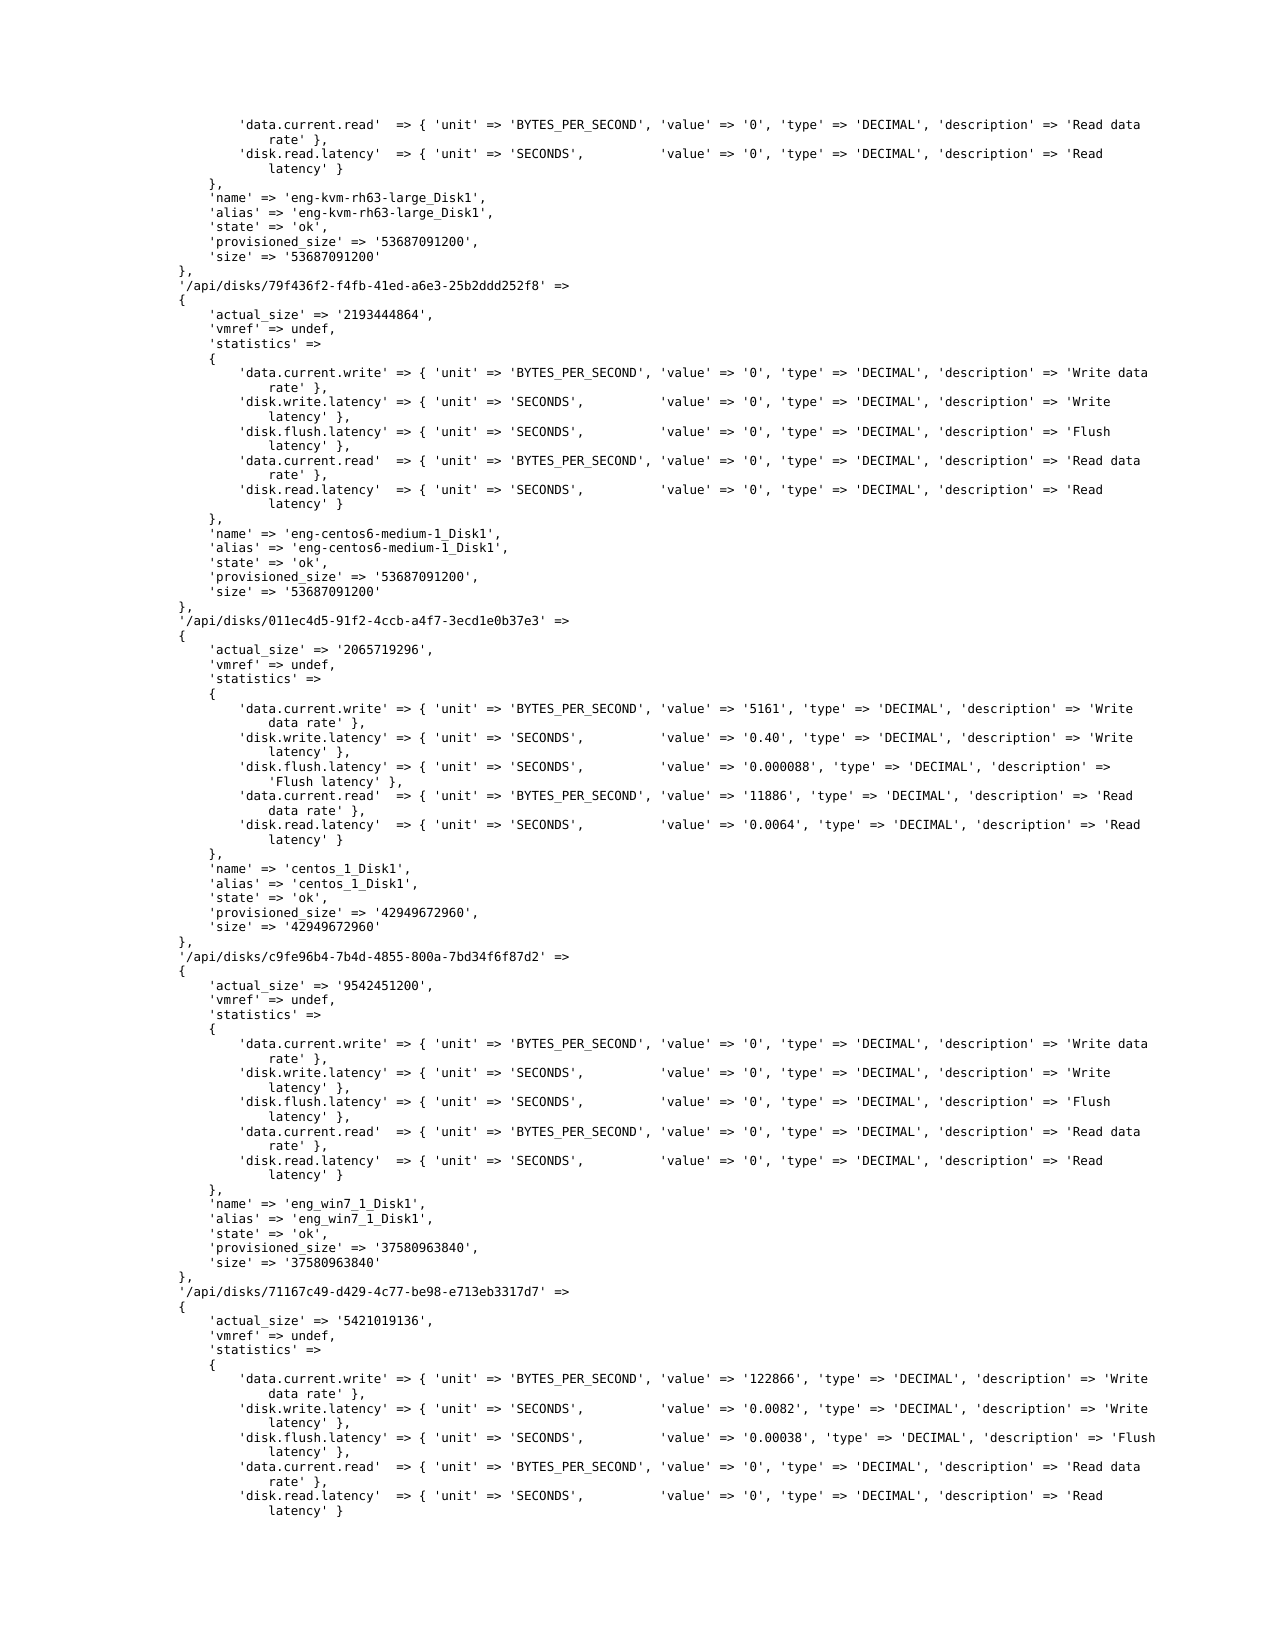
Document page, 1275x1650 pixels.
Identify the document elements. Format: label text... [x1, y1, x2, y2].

text { [118, 1358, 1157, 1372]
text 'name' => 'centos_1_Disk1', [118, 862, 1157, 876]
text 'disk.read.latency' => { 'unit' => 'SECONDS', 'value' => '0.0064', 'type' => 'DECIMAL', 'description' => 'Read latency' } [118, 818, 1157, 847]
text 'data.current.read' => { 'unit' => 'BYTES_PER_SECOND', 'value' => '0', 'type' => 'DECIMAL', 'description' => 'Read data rate' }, [118, 1460, 1157, 1489]
text 'size' => '53687091200' [118, 249, 1157, 264]
text 'disk.read.latency' => { 'unit' => 'SECONDS', 'value' => '0', 'type' => 'DECIMAL', 'description' => 'Read latency' } [118, 1153, 1157, 1183]
text '/api/disks/71167c49-d429-4c77-be98-e713eb3317d7' => [118, 1285, 1157, 1299]
text }, [118, 599, 1157, 614]
text 'statistics' => [118, 1008, 1157, 1022]
text 'name' => 'eng-kvm-rh63-large_Disk1', [118, 191, 1157, 206]
text 'vmref' => undef, [118, 1328, 1157, 1343]
text 'data.current.write' => { 'unit' => 'BYTES_PER_SECOND', 'value' => '0', 'type' => 'DECIMAL', 'description' => 'Write data rate' }, [118, 1037, 1157, 1066]
text 'disk.write.latency' => { 'unit' => 'SECONDS', 'value' => '0.0082', 'type' => 'DECIMAL', 'description' => 'Write latency' }, [118, 1401, 1157, 1431]
text { [118, 351, 1157, 366]
text 'disk.write.latency' => { 'unit' => 'SECONDS', 'value' => '0', 'type' => 'DECIMAL', 'description' => 'Write latency' }, [118, 395, 1157, 424]
text '/api/disks/79f436f2-f4fb-41ed-a6e3-25b2ddd252f8' => [118, 278, 1157, 293]
text { [118, 293, 1157, 308]
text }, [118, 512, 1157, 526]
text 'state' => 'ok', [118, 556, 1157, 570]
text 'actual_size' => '9542451200', [118, 978, 1157, 993]
text 'data.current.read' => { 'unit' => 'BYTES_PER_SECOND', 'value' => '0', 'type' => 'DECIMAL', 'description' => 'Read data rate' }, [118, 118, 1157, 147]
text 'actual_size' => '5421019136', [118, 1314, 1157, 1328]
text }, [118, 1270, 1157, 1285]
text 'provisioned_size' => '53687091200', [118, 235, 1157, 249]
text 'disk.write.latency' => { 'unit' => 'SECONDS', 'value' => '0.40', 'type' => 'DECIMAL', 'description' => 'Write latency' }, [118, 731, 1157, 760]
text 'disk.read.latency' => { 'unit' => 'SECONDS', 'value' => '0', 'type' => 'DECIMAL', 'description' => 'Read latency' } [118, 483, 1157, 512]
text 'alias' => 'eng_win7_1_Disk1', [118, 1212, 1157, 1226]
text 'vmref' => undef, [118, 322, 1157, 337]
text 'statistics' => [118, 672, 1157, 687]
text { [118, 687, 1157, 701]
text 'disk.flush.latency' => { 'unit' => 'SECONDS', 'value' => '0', 'type' => 'DECIMAL', 'description' => 'Flush latency' }, [118, 424, 1157, 453]
text 'data.current.read' => { 'unit' => 'BYTES_PER_SECOND', 'value' => '0', 'type' => 'DECIMAL', 'description' => 'Read data rate' }, [118, 1124, 1157, 1153]
text { [118, 964, 1157, 978]
text 'size' => '53687091200' [118, 585, 1157, 599]
text '/api/disks/011ec4d5-91f2-4ccb-a4f7-3ecd1e0b37e3' => [118, 614, 1157, 628]
text 'alias' => 'eng-kvm-rh63-large_Disk1', [118, 206, 1157, 220]
text 'disk.flush.latency' => { 'unit' => 'SECONDS', 'value' => '0', 'type' => 'DECIMAL', 'description' => 'Flush latency' }, [118, 1095, 1157, 1124]
text 'vmref' => undef, [118, 658, 1157, 672]
text 'data.current.read' => { 'unit' => 'BYTES_PER_SECOND', 'value' => '11886', 'type' => 'DECIMAL', 'description' => 'Read data rate' }, [118, 789, 1157, 818]
text 'size' => '37580963840' [118, 1256, 1157, 1270]
text '/api/disks/c9fe96b4-7b4d-4855-800a-7bd34f6f87d2' => [118, 949, 1157, 964]
text { [118, 1022, 1157, 1037]
text 'vmref' => undef, [118, 993, 1157, 1008]
text 'data.current.write' => { 'unit' => 'BYTES_PER_SECOND', 'value' => '122866', 'type' => 'DECIMAL', 'description' => 'Write data rate' }, [118, 1372, 1157, 1401]
text 'alias' => 'centos_1_Disk1', [118, 876, 1157, 891]
text 'disk.read.latency' => { 'unit' => 'SECONDS', 'value' => '0', 'type' => 'DECIMAL', 'description' => 'Read latency' } [118, 1489, 1157, 1518]
text 'size' => '42949672960' [118, 920, 1157, 935]
text 'state' => 'ok', [118, 220, 1157, 235]
text 'actual_size' => '2065719296', [118, 643, 1157, 658]
text 'name' => 'eng_win7_1_Disk1', [118, 1197, 1157, 1212]
text 'disk.write.latency' => { 'unit' => 'SECONDS', 'value' => '0', 'type' => 'DECIMAL', 'description' => 'Write latency' }, [118, 1066, 1157, 1095]
text 'disk.read.latency' => { 'unit' => 'SECONDS', 'value' => '0', 'type' => 'DECIMAL', 'description' => 'Read latency' } [118, 147, 1157, 176]
text 'disk.flush.latency' => { 'unit' => 'SECONDS', 'value' => '0.000088', 'type' => 'DECIMAL', 'description' => 'Flush latency' }, [118, 760, 1157, 789]
text 'data.current.read' => { 'unit' => 'BYTES_PER_SECOND', 'value' => '0', 'type' => 'DECIMAL', 'description' => 'Read data rate' }, [118, 453, 1157, 483]
text }, [118, 1183, 1157, 1197]
text }, [118, 264, 1157, 278]
text 'disk.flush.latency' => { 'unit' => 'SECONDS', 'value' => '0.00038', 'type' => 'DECIMAL', 'description' => 'Flush latency' }, [118, 1431, 1157, 1460]
text 'provisioned_size' => '53687091200', [118, 570, 1157, 585]
text }, [118, 847, 1157, 862]
text { [118, 628, 1157, 643]
text 'data.current.write' => { 'unit' => 'BYTES_PER_SECOND', 'value' => '0', 'type' => 'DECIMAL', 'description' => 'Write data rate' }, [118, 366, 1157, 395]
text 'state' => 'ok', [118, 891, 1157, 906]
text 'alias' => 'eng-centos6-medium-1_Disk1', [118, 541, 1157, 556]
text }, [118, 935, 1157, 949]
text 'data.current.write' => { 'unit' => 'BYTES_PER_SECOND', 'value' => '5161', 'type' => 'DECIMAL', 'description' => 'Write data rate' }, [118, 701, 1157, 731]
text { [118, 1299, 1157, 1314]
text 'statistics' => [118, 1343, 1157, 1358]
text 'name' => 'eng-centos6-medium-1_Disk1', [118, 526, 1157, 541]
text 'statistics' => [118, 337, 1157, 351]
text }, [118, 176, 1157, 191]
text 'provisioned_size' => '42949672960', [118, 906, 1157, 920]
text 'actual_size' => '2193444864', [118, 308, 1157, 322]
text 'provisioned_size' => '37580963840', [118, 1241, 1157, 1256]
text 'state' => 'ok', [118, 1226, 1157, 1241]
